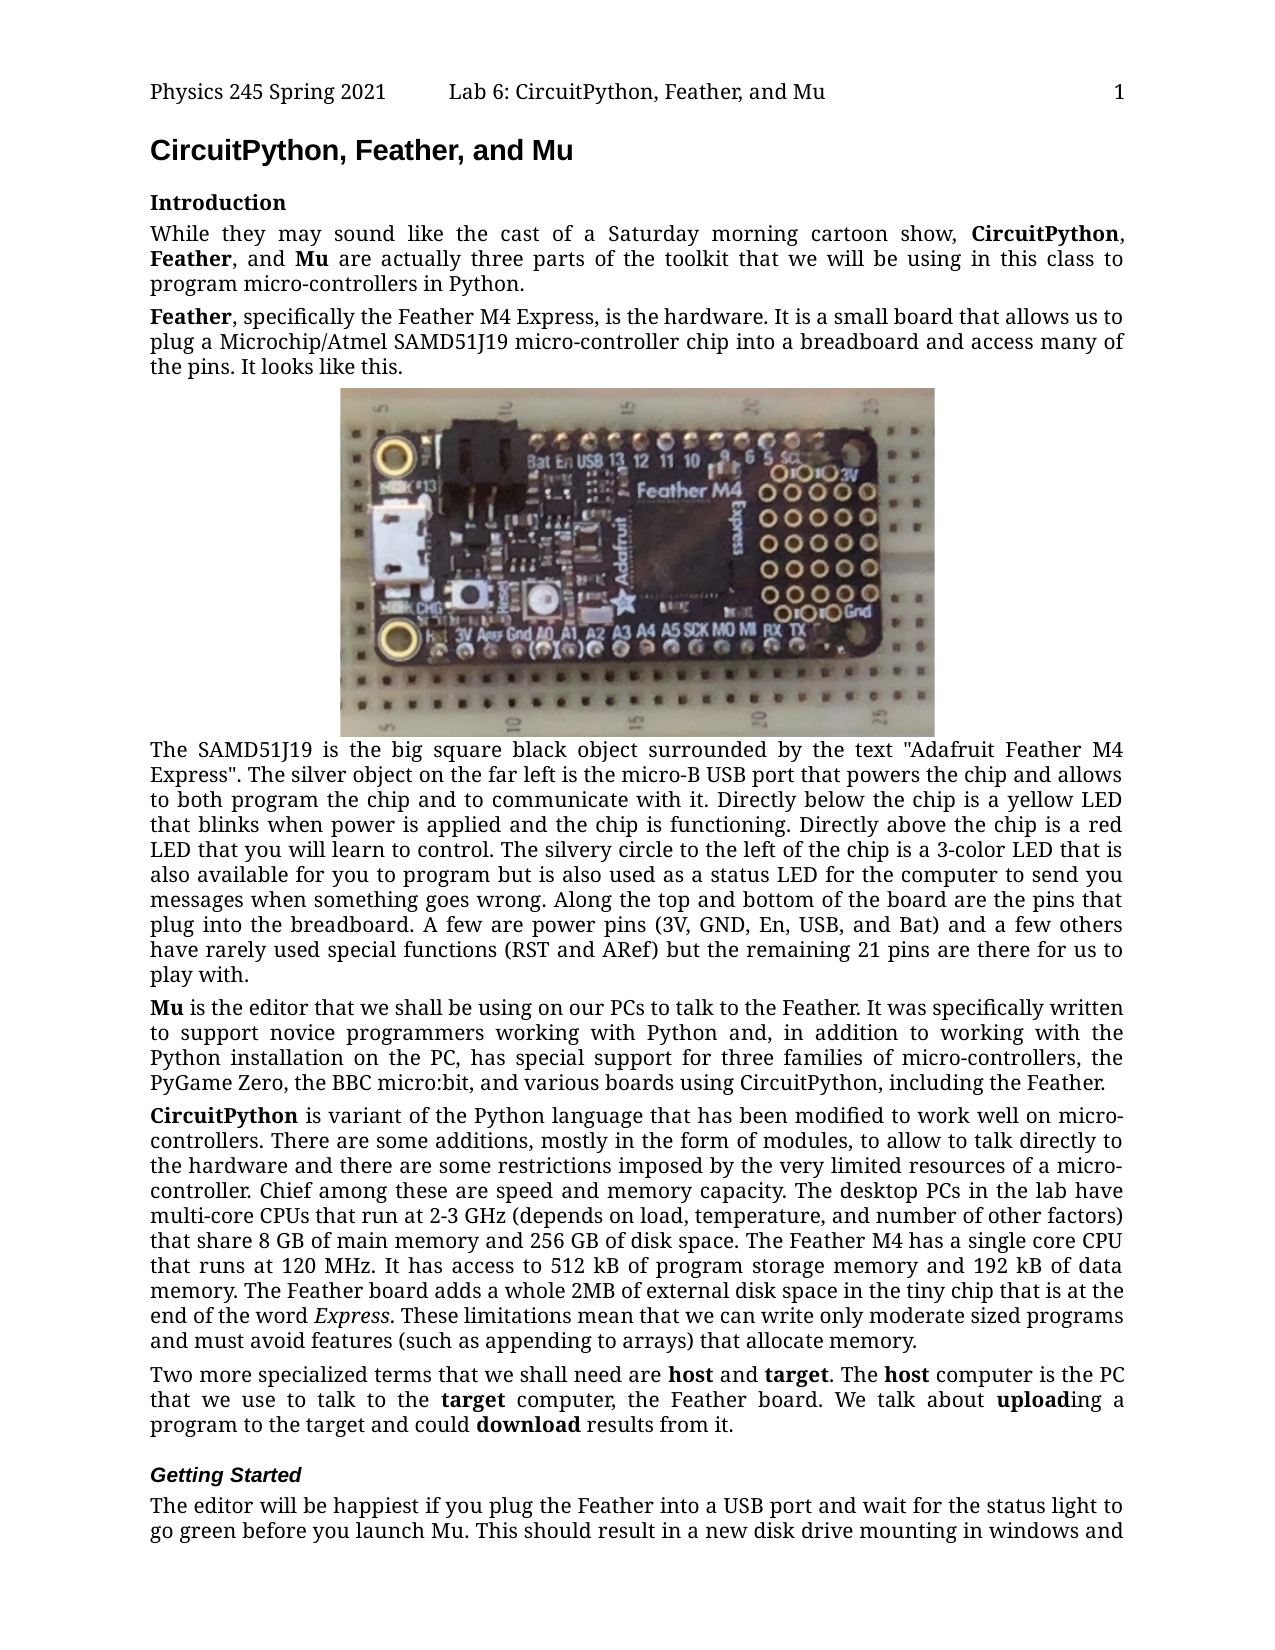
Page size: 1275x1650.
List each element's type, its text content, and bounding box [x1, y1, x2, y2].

picture [340, 388, 935, 737]
subtitle Getting Started [150, 1462, 1125, 1487]
text While they may sound like the cast of a Saturday morning cartoon show, CircuitPython, Feather, and Mu are actually three parts of the toolkit that we will be using in this class to program micro-controllers in Python. [150, 221, 1125, 296]
subtitle CircuitPython, Feather, and Mu [150, 140, 1125, 165]
text Two more specialized terms that we shall need are host and target. The host computer is the PC that we use to talk to the target computer, the Feather board. We talk about uploading a program to the target and could download results from it. [150, 1362, 1125, 1437]
text Feather, specifically the Feather M4 Express, is the hardware. It is a small board that allows us to plug a Microchip/Atmel SAMD51J19 micro-controller chip into a breadboard and access many of the pins. It looks like this. [150, 305, 1125, 380]
subtitle Introduction [150, 190, 1125, 215]
text The SAMD51J19 is the big square black object surrounded by the text "Adafruit Feather M4 Express". The silver object on the far left is the micro-B USB port that powers the chip and allows to both program the chip and to communicate with it. Directly below the chip is a yellow LED that blinks when power is applied and the chip is functioning. Directly above the chip is a red LED that you will learn to control. The silvery circle to the left of the chip is a 3-color LED that is also available for you to program but is also used as a status LED for the computer to send you messages when something goes wrong. Along the top and bottom of the board are the pins that plug into the breadboard. A few are power pins (3V, GND, En, USB, and Bat) and a few others have rarely used special functions (RST and ARef) but the remaining 21 pins are there for us to play with. [150, 388, 1125, 987]
text Mu is the editor that we shall be using on our PCs to talk to the Feather. It was specifically written to support novice programmers working with Python and, in addition to working with the Python installation on the PC, has special support for three families of micro-controllers, the PyGame Zero, the BBC micro:bit, and various boards using CircuitPython, including the Feather. [150, 995, 1125, 1095]
text CircuitPython is variant of the Python language that has been modified to work well on micro-controllers. There are some additions, mostly in the form of modules, to allow to talk directly to the hardware and there are some restrictions imposed by the very limited resources of a micro-controller. Chief among these are speed and memory capacity. The desktop PCs in the lab have multi-core CPUs that run at 2-3 GHz (depends on load, temperature, and number of other factors) that share 8 GB of main memory and 256 GB of disk space. The Feather M4 has a single core CPU that runs at 120 MHz. It has access to 512 kB of program storage memory and 192 kB of data memory. The Feather board adds a whole 2MB of external disk space in the tiny chip that is at the end of the word Express. These limitations mean that we can write only moderate sized programs and must avoid features (such as appending to arrays) that allocate memory. [150, 1104, 1125, 1354]
text The editor will be happiest if you plug the Feather into a USB port and wait for the status light to go green before you launch Mu. This should result in a new disk drive mounting in windows and [150, 1493, 1125, 1543]
